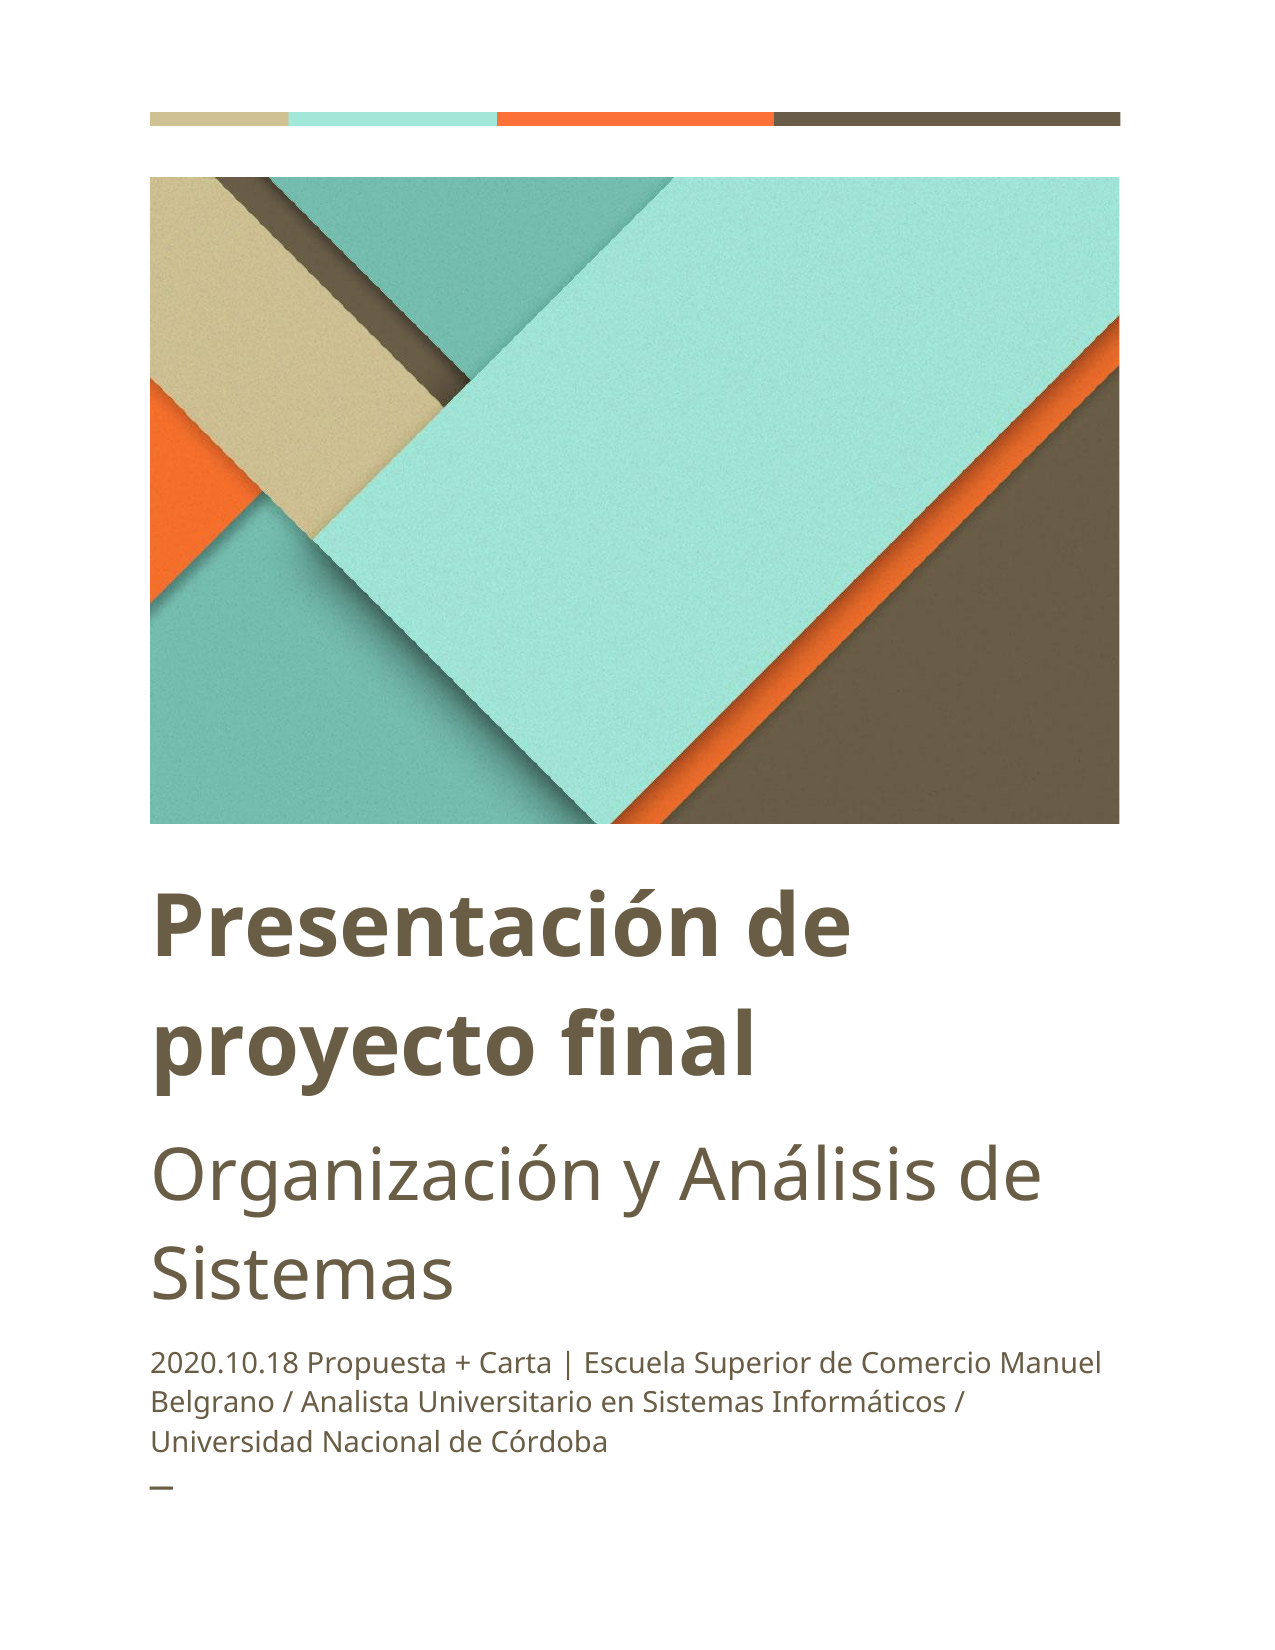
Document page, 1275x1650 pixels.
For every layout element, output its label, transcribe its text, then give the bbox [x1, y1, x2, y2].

subtitle Organización y Análisis de Sistemas [150, 1122, 1125, 1321]
picture [150, 112, 1121, 126]
text ─ [150, 1461, 1125, 1512]
picture [150, 177, 1120, 824]
subtitle 2020.10.18 Propuesta + Carta | Escuela Superior de Comercio Manuel Belgrano / Analista Universitario en Sistemas Informáticos / Universidad Nacional de Córdoba [150, 1342, 1125, 1461]
title Presentación de proyecto final [150, 863, 1125, 1101]
